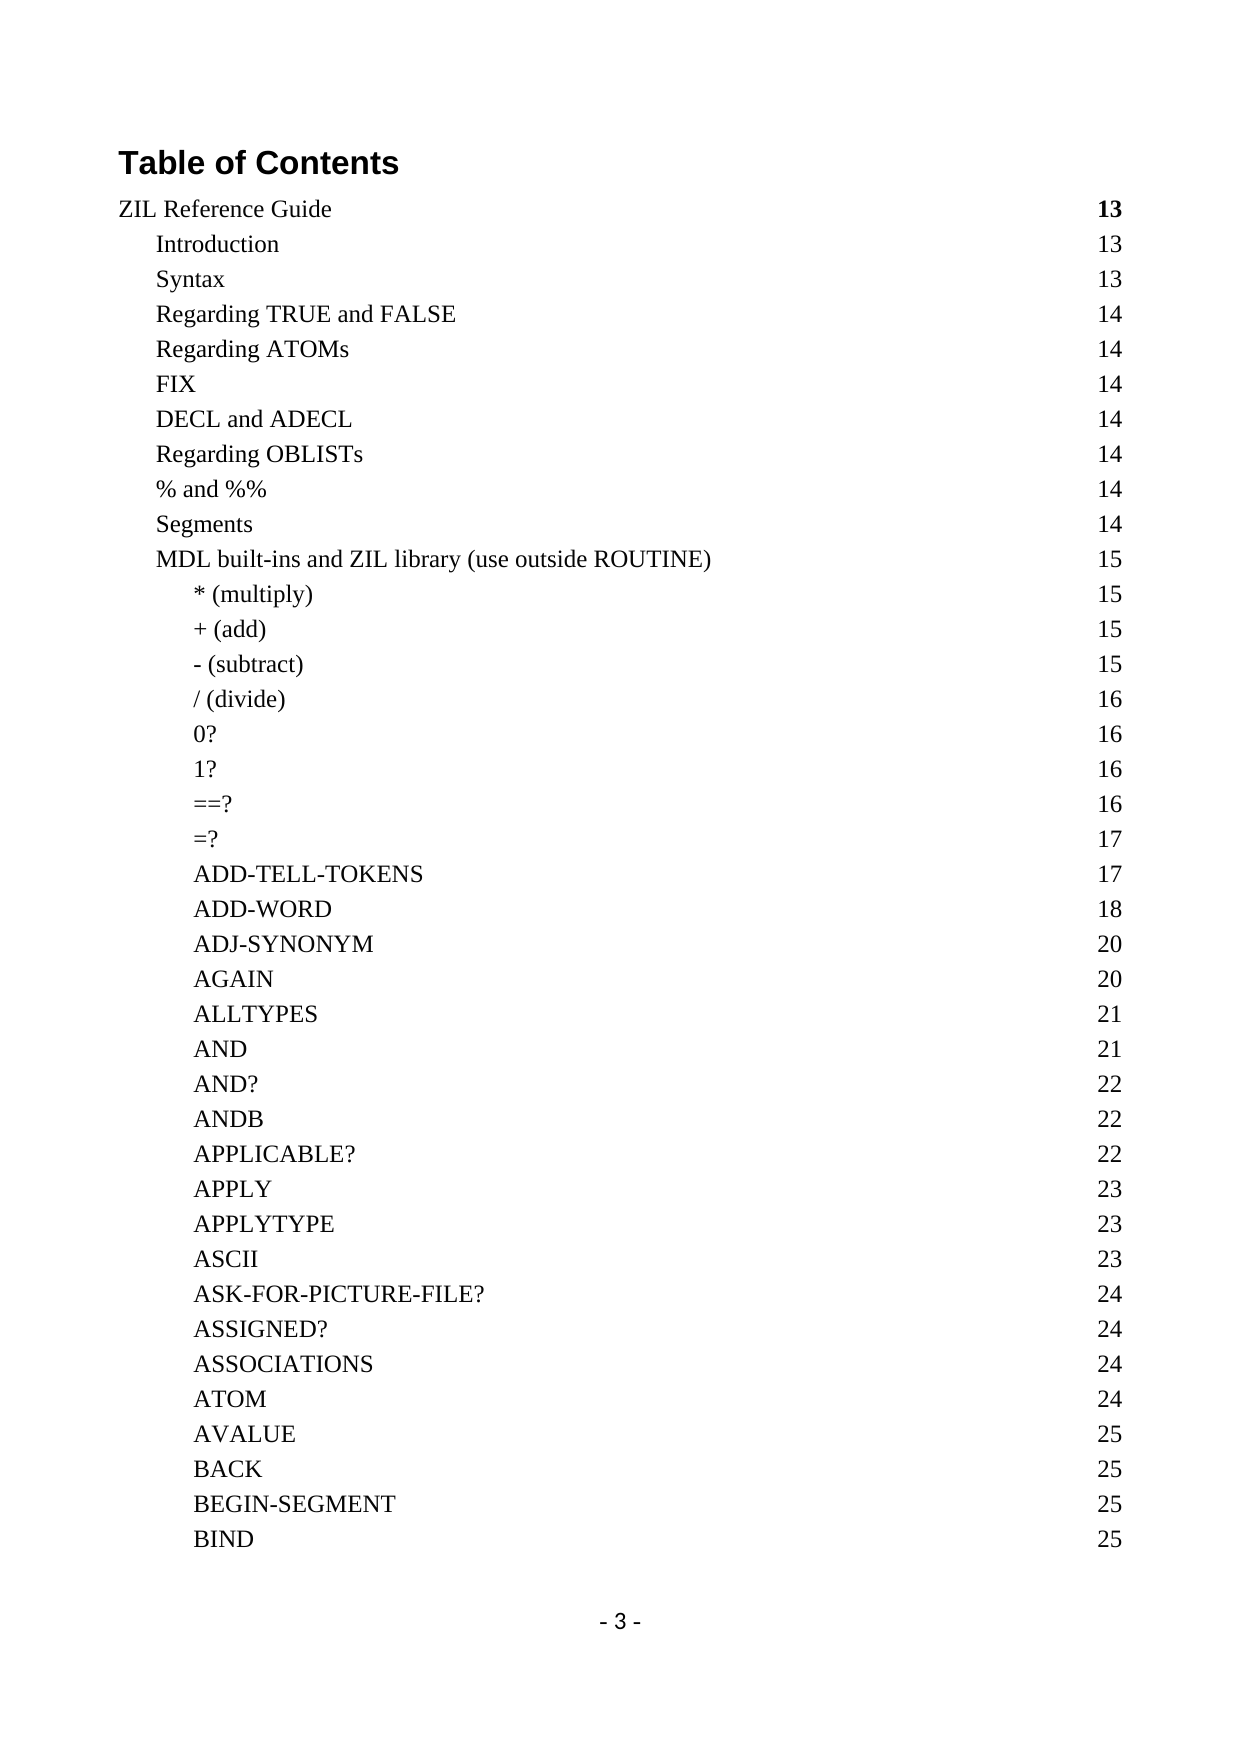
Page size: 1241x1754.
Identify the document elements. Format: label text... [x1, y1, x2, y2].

text / (divide) 16 [193, 684, 1122, 713]
text ==? 16 [193, 789, 1122, 818]
text Table of Contents [118, 143, 1122, 182]
text % and %% 14 [156, 474, 1122, 503]
text ANDB 22 [193, 1104, 1122, 1133]
text MDL built-ins and ZIL library (use outside ROUTINE) 15 [156, 544, 1122, 573]
text BEGIN-SEGMENT 25 [193, 1489, 1122, 1518]
text ADD-TELL-TOKENS 17 [193, 859, 1122, 888]
text - (subtract) 15 [193, 649, 1122, 678]
text Regarding ATOMs 14 [156, 334, 1122, 363]
text Regarding OBLISTs 14 [156, 439, 1122, 468]
text APPLY 23 [193, 1174, 1122, 1203]
text AGAIN 20 [193, 964, 1122, 993]
text BIND 25 [193, 1524, 1122, 1553]
text + (add) 15 [193, 614, 1122, 643]
text ALLTYPES 21 [193, 999, 1122, 1028]
text ASSIGNED? 24 [193, 1314, 1122, 1343]
text Introduction 13 [156, 229, 1122, 258]
text ASCII 23 [193, 1244, 1122, 1273]
text ADD-WORD 18 [193, 894, 1122, 923]
text AVALUE 25 [193, 1419, 1122, 1448]
text 0? 16 [193, 719, 1122, 748]
text ATOM 24 [193, 1384, 1122, 1413]
text APPLYTYPE 23 [193, 1209, 1122, 1238]
text AND 21 [193, 1034, 1122, 1063]
text =? 17 [193, 824, 1122, 853]
text ASSOCIATIONS 24 [193, 1349, 1122, 1378]
text ZIL Reference Guide 13 [118, 194, 1122, 223]
text ASK-FOR-PICTURE-FILE? 24 [193, 1279, 1122, 1308]
text AND? 22 [193, 1069, 1122, 1098]
text FIX 14 [156, 369, 1122, 398]
text APPLICABLE? 22 [193, 1139, 1122, 1168]
text DECL and ADECL 14 [156, 404, 1122, 433]
text 1? 16 [193, 754, 1122, 783]
text Syntax 13 [156, 264, 1122, 293]
text Segments 14 [156, 509, 1122, 538]
text Regarding TRUE and FALSE 14 [156, 299, 1122, 328]
text BACK 25 [193, 1454, 1122, 1483]
text ADJ-SYNONYM 20 [193, 929, 1122, 958]
text * (multiply) 15 [193, 579, 1122, 608]
